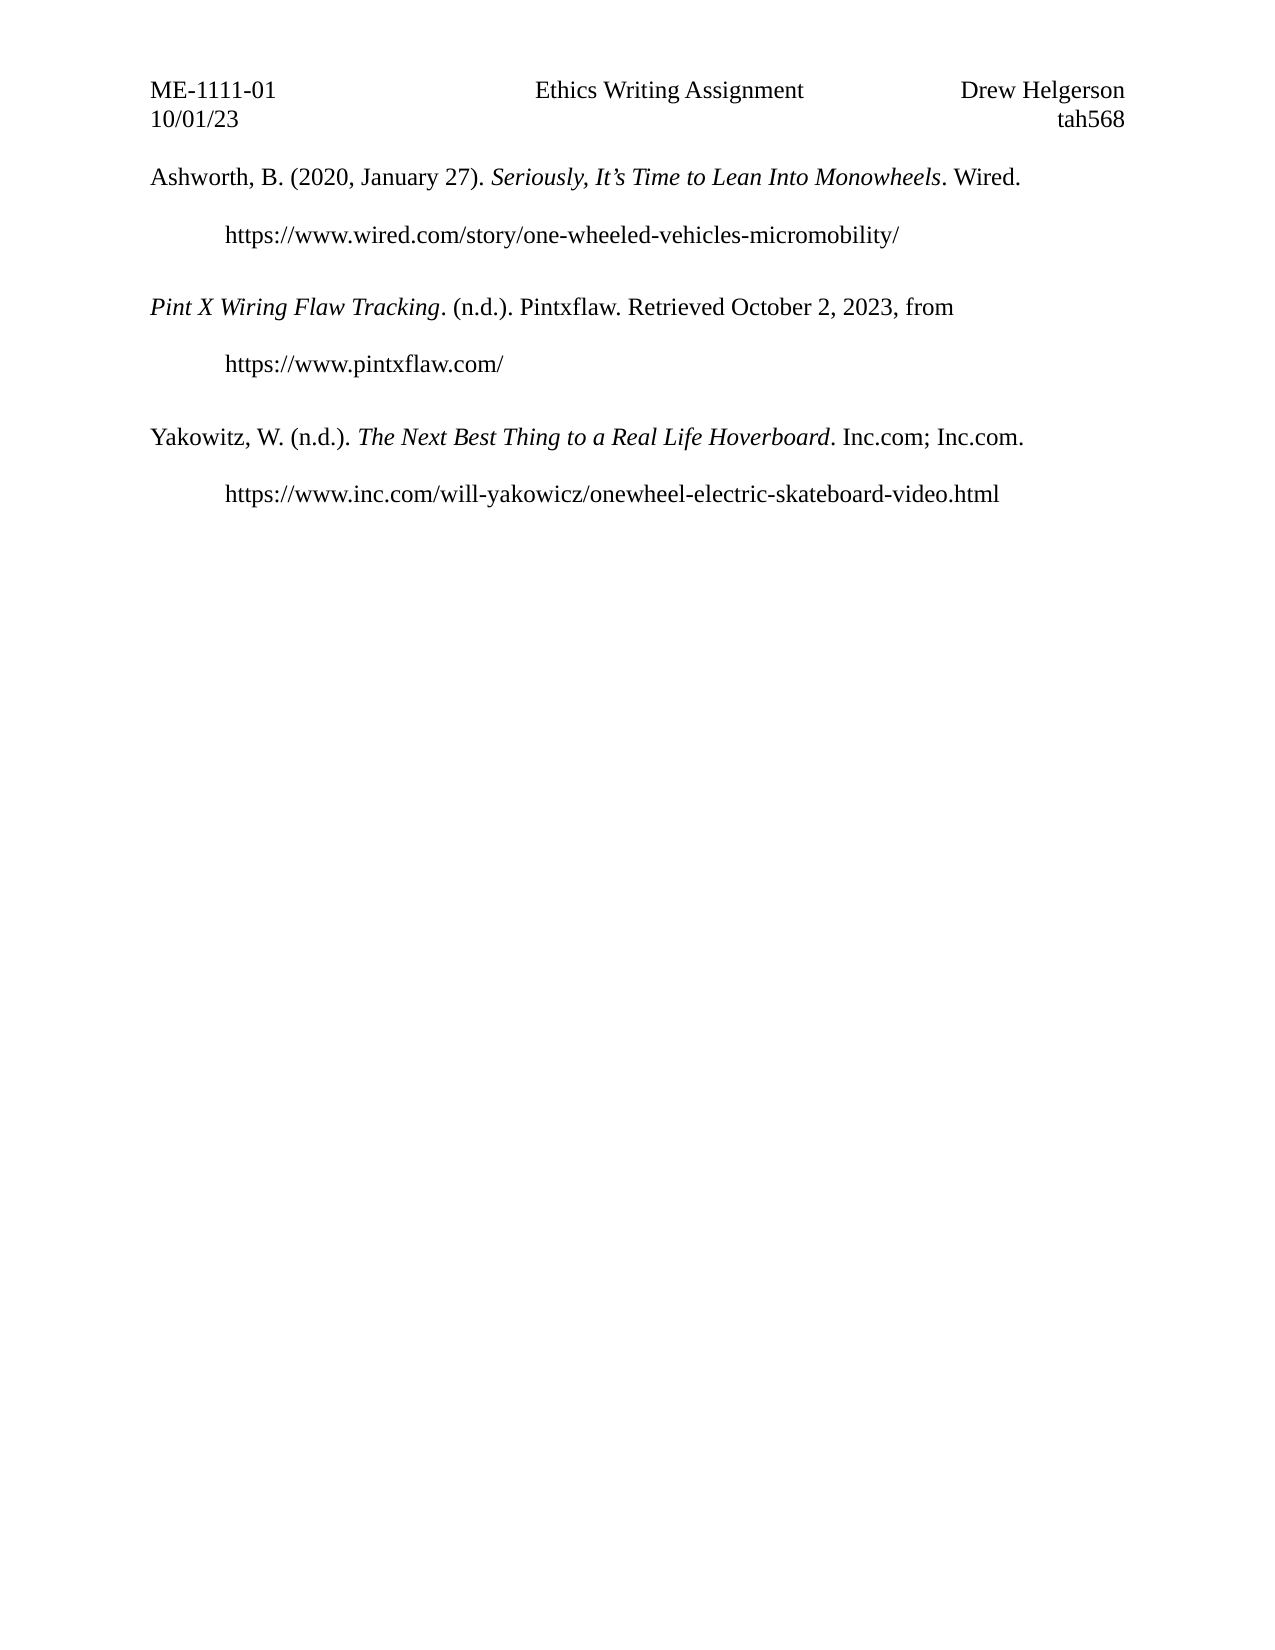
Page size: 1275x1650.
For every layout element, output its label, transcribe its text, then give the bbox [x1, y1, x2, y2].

text Pint X Wiring Flaw Tracking. (n.d.). Pintxflaw. Retrieved October 2, 2023, from https://www.pintxflaw.com/ [150, 292, 1125, 378]
text Yakowitz, W. (n.d.). The Next Best Thing to a Real Life Hoverboard. Inc.com; Inc.com. https://www.inc.com/will-yakowicz/onewheel-electric-skateboard-video.html [150, 422, 1125, 508]
text Ashworth, B. (2020, January 27). Seriously, It’s Time to Lean Into Monowheels. Wired. https://www.wired.com/story/one-wheeled-vehicles-micromobility/ [150, 162, 1125, 249]
